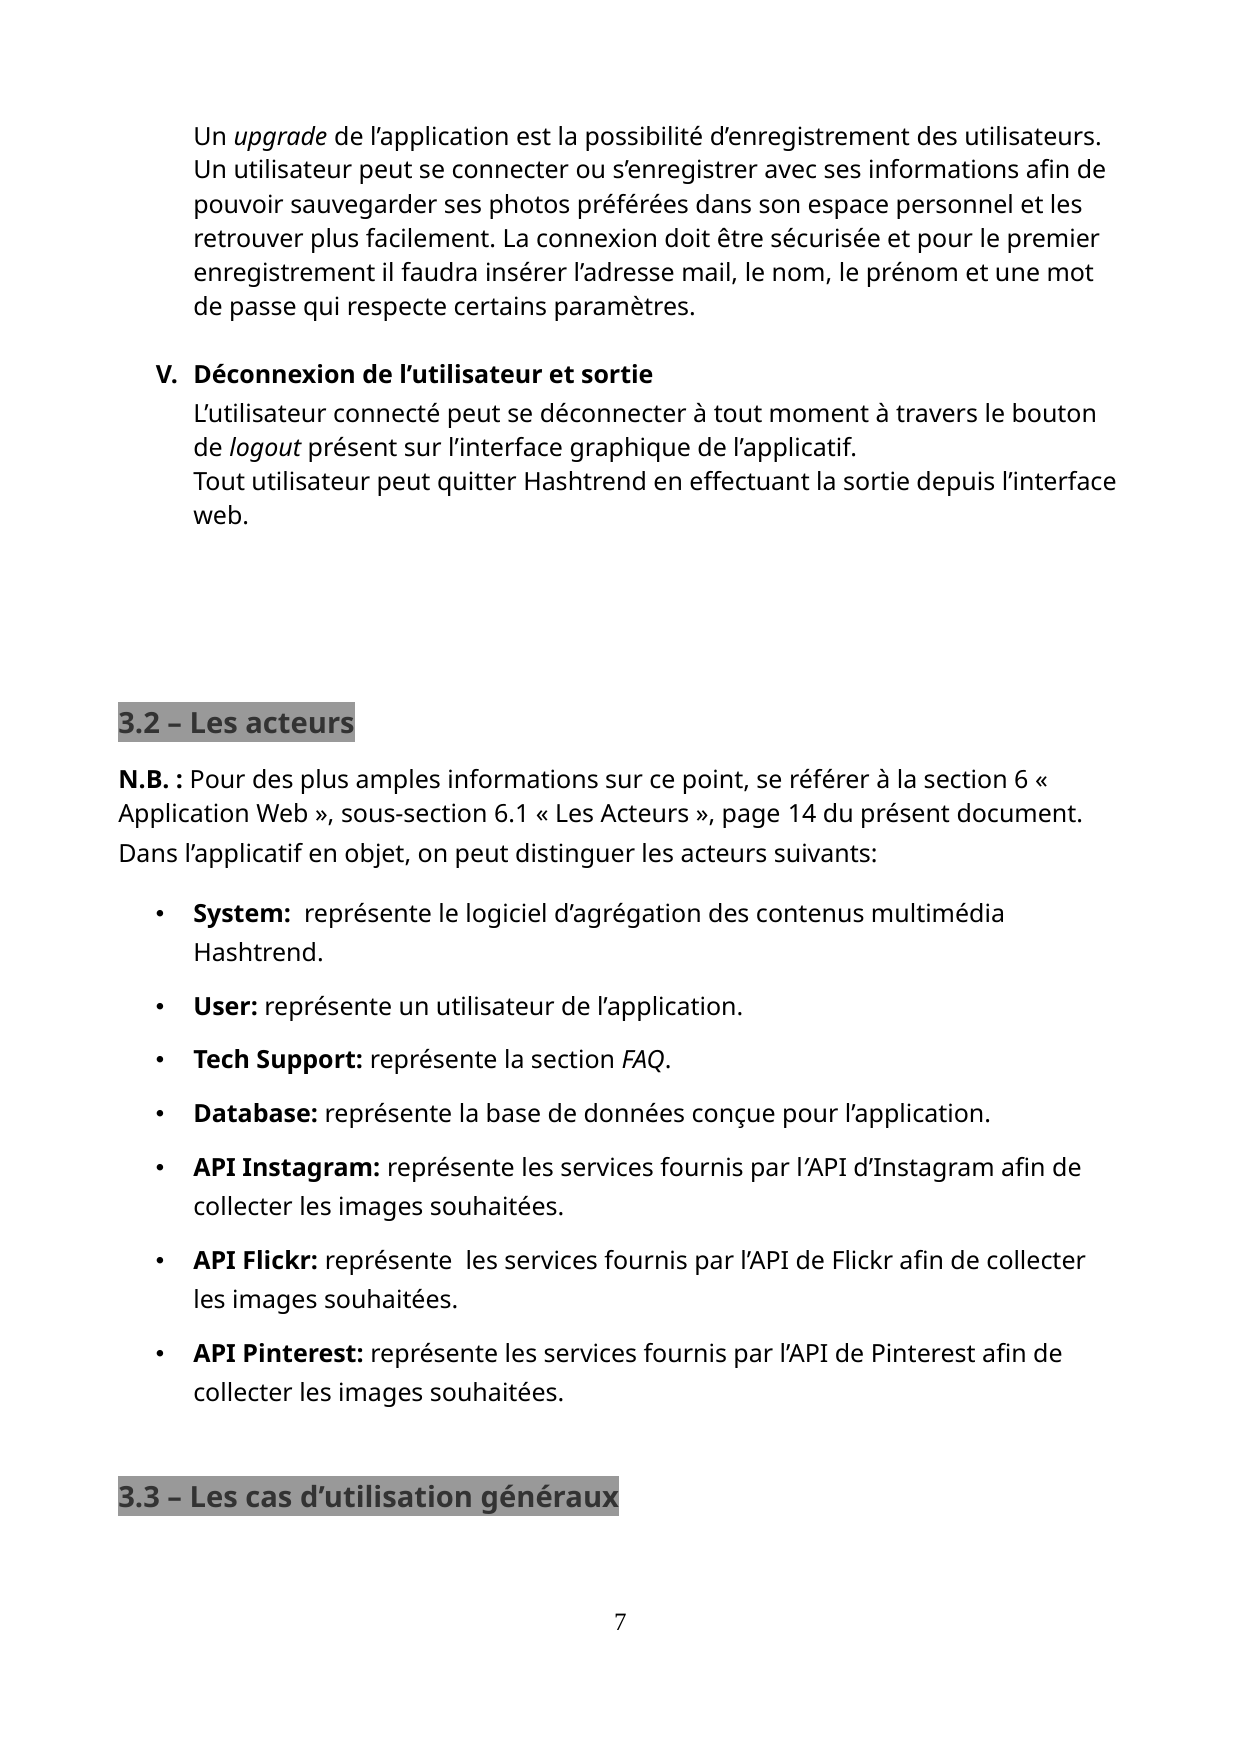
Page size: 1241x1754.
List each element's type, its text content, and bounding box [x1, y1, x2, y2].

text 3.3 – Les cas d’utilisation généraux [118, 1476, 1122, 1516]
list L’utilisateur connecté peut se déconnecter à tout moment à travers le bouton de logout présent sur l’interface graphique de l’applicatif. [156, 396, 1122, 464]
text N.B. : Pour des plus amples informations sur ce point, se référer à la section 6 « Application Web », sous-section 6.1 « Les Acteurs », page 14 du présent document. [118, 762, 1122, 830]
list API Pinterest: représente les services fournis par l’API de Pinterest afin de collecter les images souhaitées. [156, 1336, 1122, 1409]
list Tout utilisateur peut quitter Hashtrend en effectuant la sortie depuis l’interface web. [156, 464, 1122, 532]
list Un upgrade de l’application est la possibilité d’enregistrement des utilisateurs. Un utilisateur peut se connecter ou s’enregistrer avec ses informations afin de pouvoir sauvegarder ses photos préférées dans son espace personnel et les retrouver plus facilement. La connexion doit être sécurisée et pour le premier enregistrement il faudra insérer l’adresse mail, le nom, le prénom et une mot de passe qui respecte certains paramètres. [156, 118, 1122, 322]
list Tech Support: représente la section FAQ. [156, 1042, 1122, 1076]
list User: représente un utilisateur de l’application. [156, 988, 1122, 1022]
list Database: représente la base de données conçue pour l’application. [156, 1096, 1122, 1130]
list Déconnexion de l’utilisateur et sortie [156, 357, 1122, 391]
list System: représente le logiciel d’agrégation des contenus multimédia Hashtrend. [156, 896, 1122, 969]
list API Instagram: représente les services fournis par l’API d’Instagram afin de collecter les images souhaitées. [156, 1150, 1122, 1223]
list API Flickr: représente les services fournis par l’API de Flickr afin de collecter les images souhaitées. [156, 1243, 1122, 1316]
text 3.2 – Les acteurs [118, 702, 1122, 742]
text Dans l’applicatif en objet, on peut distinguer les acteurs suivants: [118, 836, 1122, 870]
